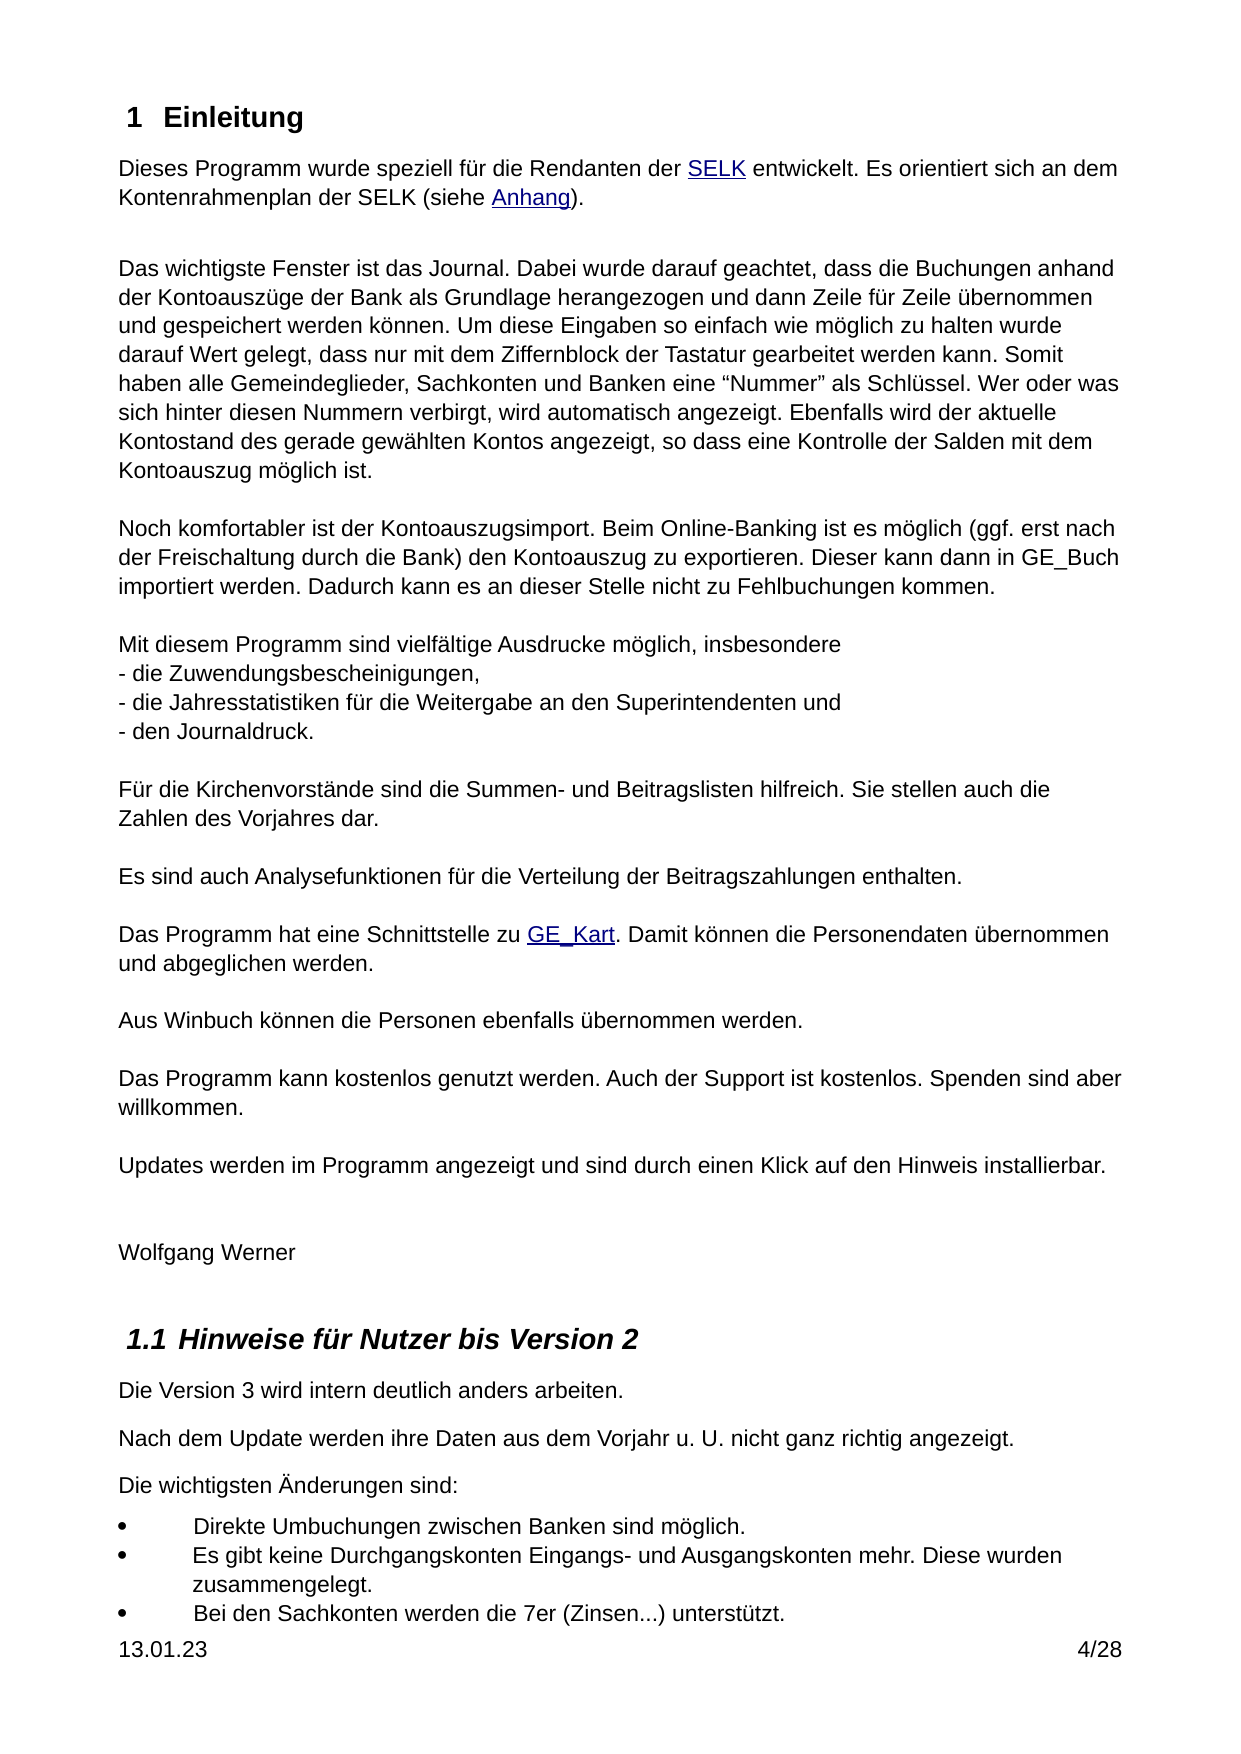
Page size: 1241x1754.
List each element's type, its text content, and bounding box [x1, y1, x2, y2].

subtitle Einleitung [118, 100, 1122, 133]
text Mit diesem Programm sind vielfältige Ausdrucke möglich, insbesondere [118, 631, 1122, 657]
text Nach dem Update werden ihre Daten aus dem Vorjahr u. U. nicht ganz richtig angezeigt. [118, 1425, 1122, 1451]
text Noch komfortabler ist der Kontoauszugsimport. Beim Online-Banking ist es möglich (ggf. erst nach der Freischaltung durch die Bank) den Kontoauszug zu exportieren. Dieser kann dann in GE_Buch importiert werden. Dadurch kann es an dieser Stelle nicht zu Fehlbuchungen kommen. [118, 515, 1122, 599]
text Die Version 3 wird intern deutlich anders arbeiten. [118, 1377, 1122, 1404]
list Direkte Umbuchungen zwischen Banken sind möglich. [118, 1513, 1122, 1540]
text Für die Kirchenvorstände sind die Summen- und Beitragslisten hilfreich. Sie stellen auch die Zahlen des Vorjahres dar. [118, 776, 1122, 831]
text Updates werden im Programm angezeigt und sind durch einen Klick auf den Hinweis installierbar. [118, 1152, 1122, 1179]
subtitle Hinweise für Nutzer bis Version 2 [118, 1322, 1122, 1356]
text Aus Winbuch können die Personen ebenfalls übernommen werden. [118, 1007, 1122, 1034]
text Das Programm kann kostenlos genutzt werden. Auch der Support ist kostenlos. Spenden sind aber willkommen. [118, 1065, 1122, 1121]
text Das wichtigste Fenster ist das Journal. Dabei wurde darauf geachtet, dass die Buchungen anhand der Kontoauszüge der Bank als Grundlage herangezogen und dann Zeile für Zeile übernommen und gespeichert werden können. Um diese Eingaben so einfach wie möglich zu halten wurde darauf Wert gelegt, dass nur mit dem Ziffernblock der Tastatur gearbeitet werden kann. Somit haben alle Gemeindeglieder, Sachkonten und Banken eine “Nummer” als Schlüssel. Wer oder was sich hinter diesen Nummern verbirgt, wird automatisch angezeigt. Ebenfalls wird der aktuelle Kontostand des gerade gewählten Kontos angezeigt, so dass eine Kontrolle der Salden mit dem Kontoauszug möglich ist. [118, 254, 1122, 484]
text Das Programm hat eine Schnittstelle zu GE_Kart. Damit können die Personendaten übernommen und abgeglichen werden. [118, 921, 1122, 976]
text Es sind auch Analysefunktionen für die Verteilung der Beitragszahlungen enthalten. [118, 863, 1122, 889]
list Es gibt keine Durchgangskonten Eingangs- und Ausgangskonten mehr. Diese wurden zusammengelegt. [118, 1542, 1122, 1598]
text Die wichtigsten Änderungen sind: [118, 1472, 1122, 1498]
text - die Jahresstatistiken für die Weitergabe an den Superintendenten und [118, 689, 1122, 715]
text Dieses Programm wurde speziell für die Rendanten der SELK entwickelt. Es orientiert sich an dem Kontenrahmenplan der SELK (siehe Anhang). [118, 155, 1122, 211]
list Bei den Sachkonten werden die 7er (Zinsen...) unterstützt. [118, 1600, 1122, 1627]
text - die Zuwendungsbescheinigungen, [118, 660, 1122, 686]
text Wolfgang Werner [118, 1239, 1122, 1266]
text - den Journaldruck. [118, 718, 1122, 744]
